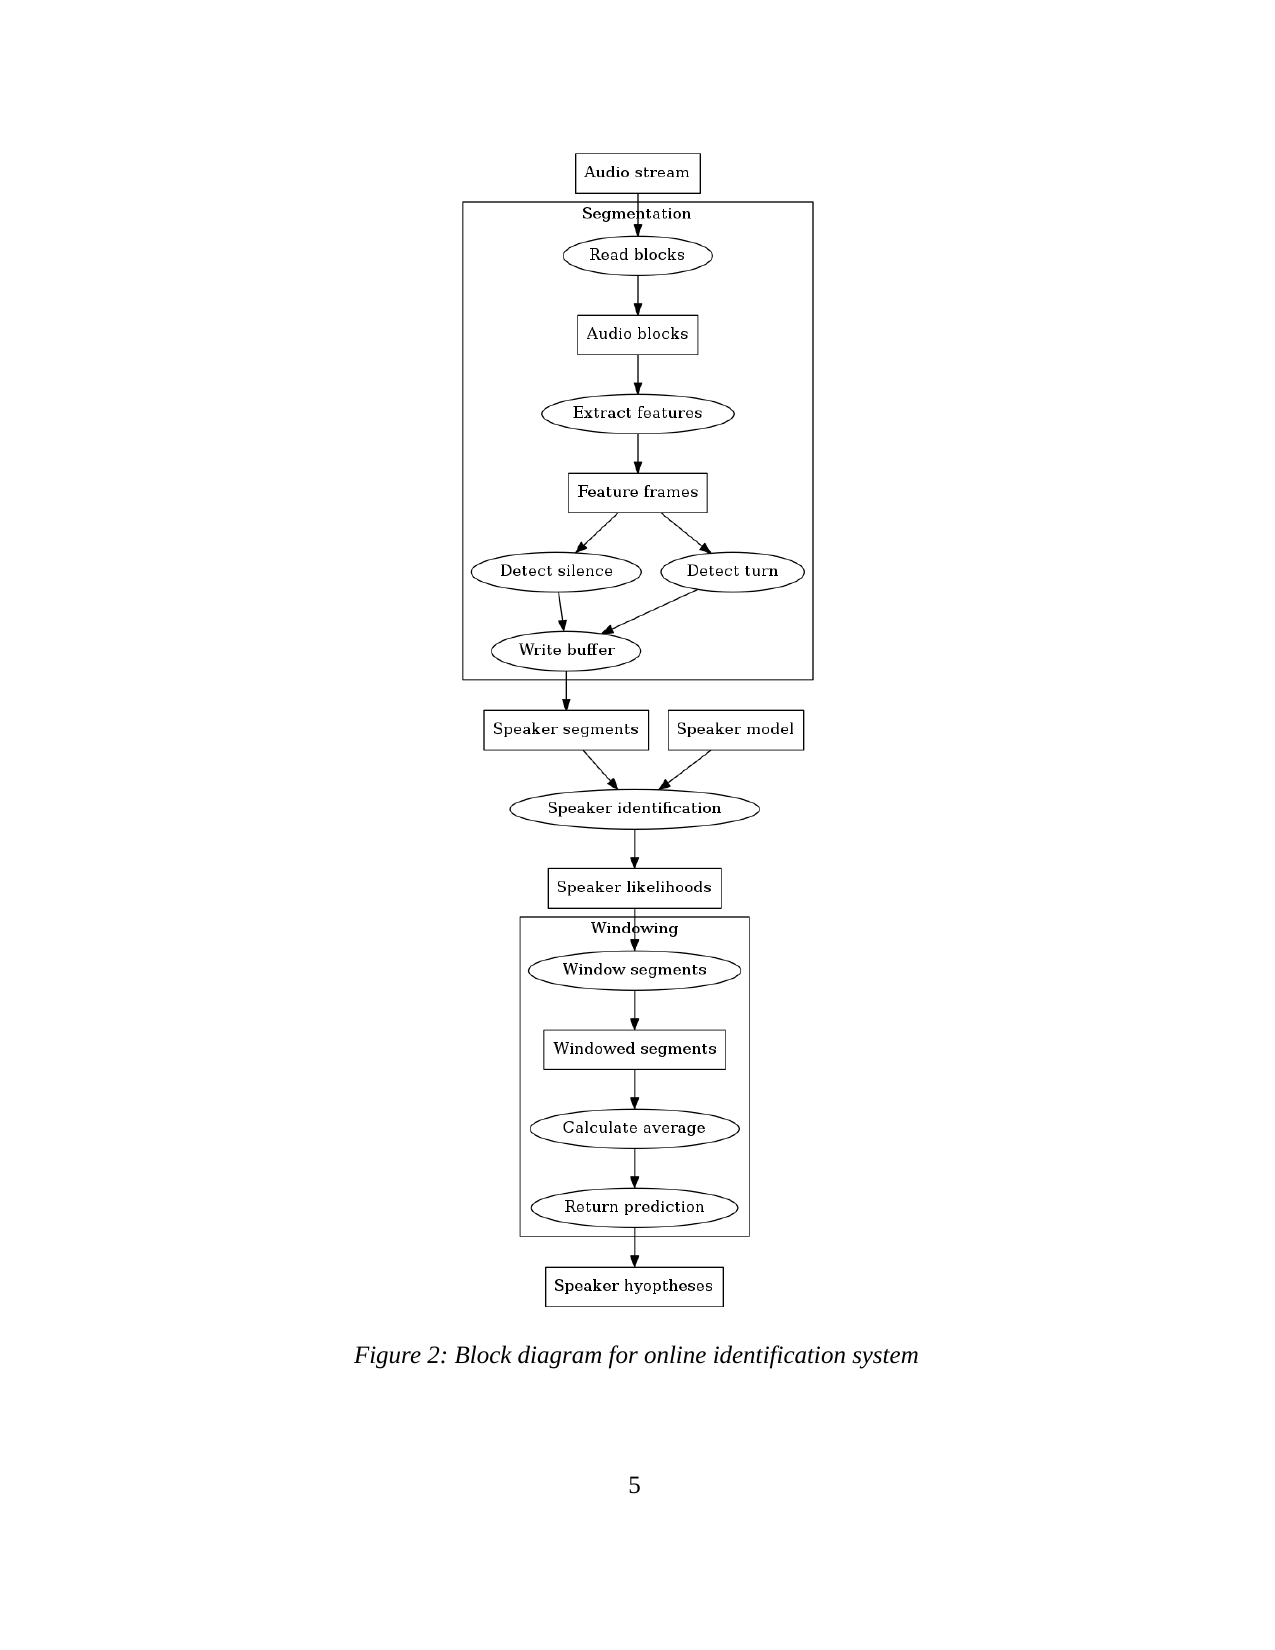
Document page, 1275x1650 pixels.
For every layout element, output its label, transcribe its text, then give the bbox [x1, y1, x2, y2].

text Figure 2: Block diagram for online identification system [150, 1340, 1125, 1368]
picture [450, 150, 826, 1311]
